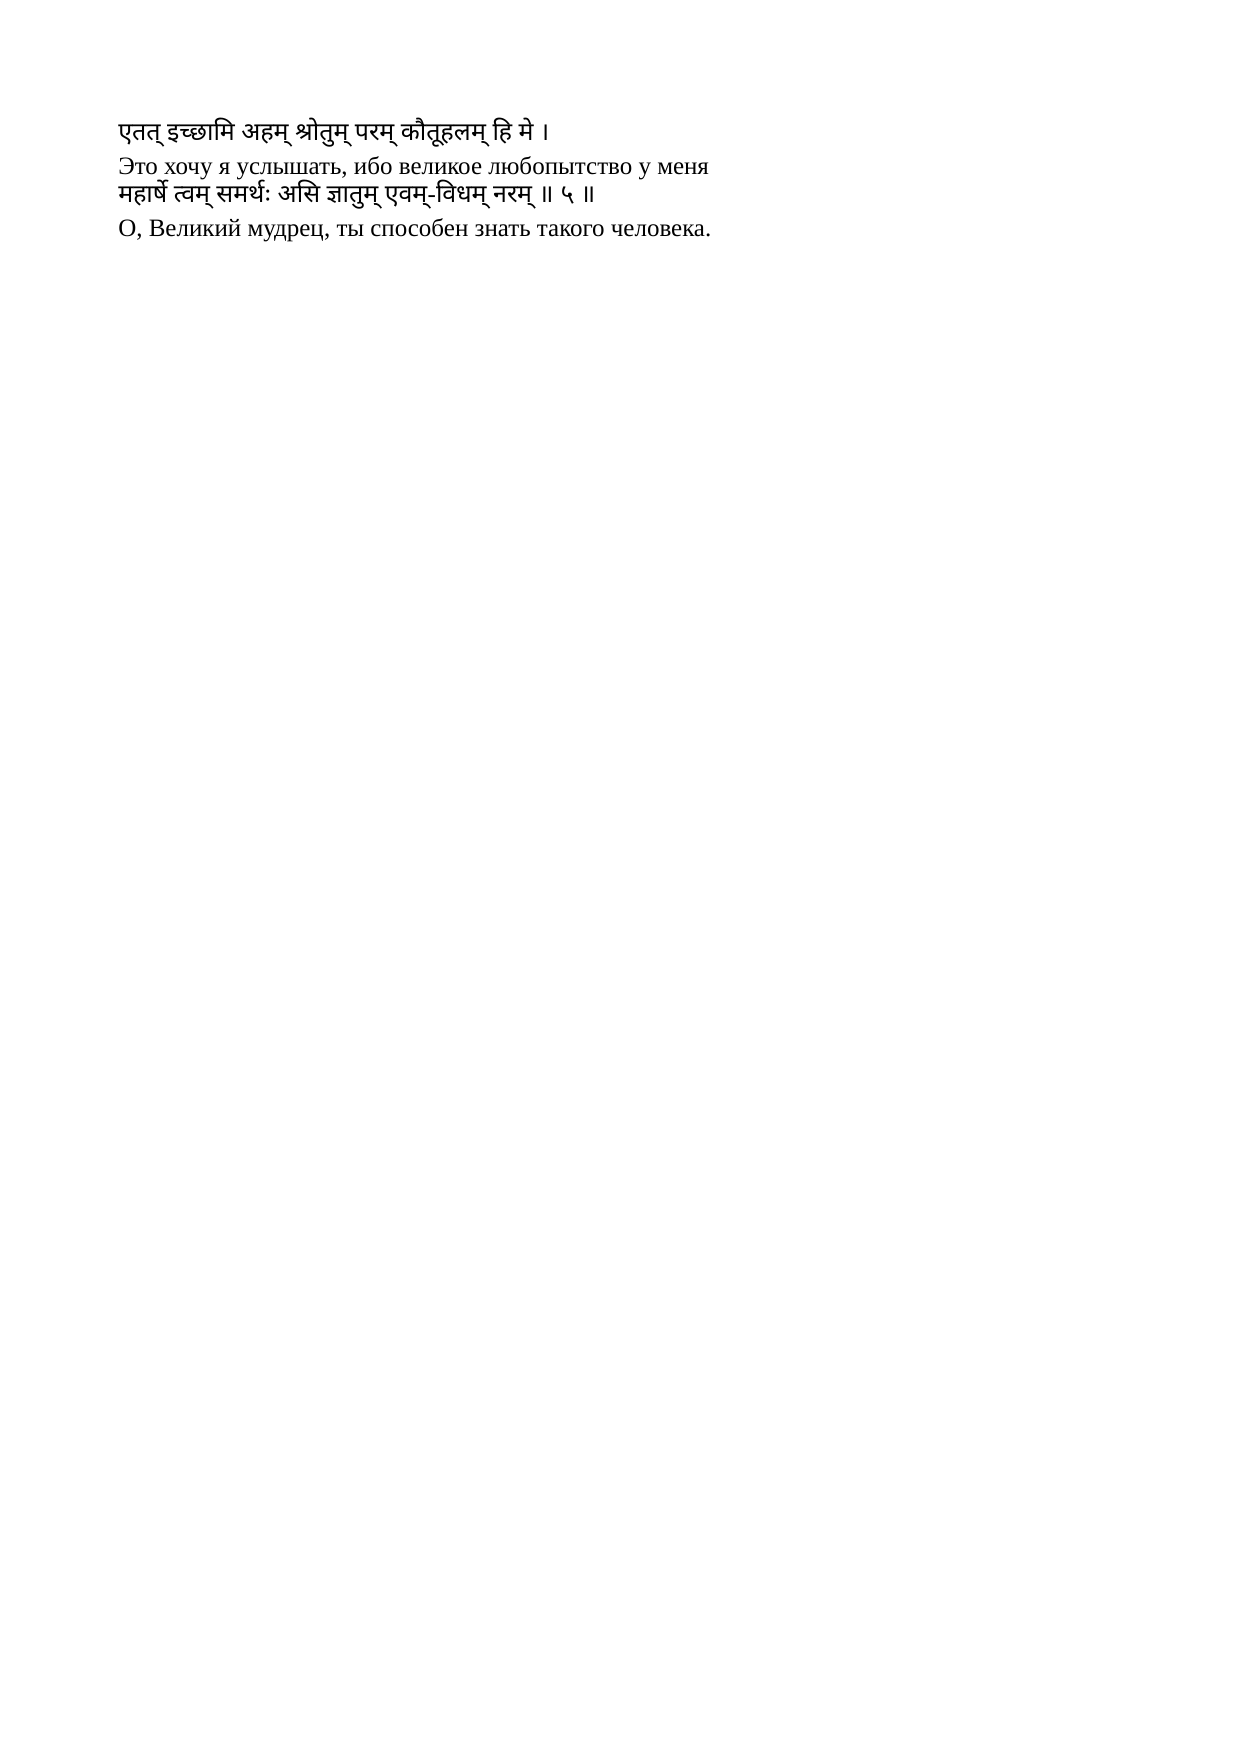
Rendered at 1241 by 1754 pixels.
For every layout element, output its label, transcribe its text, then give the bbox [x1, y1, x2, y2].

text महार्षे त्वम् समर्थः असि ज्ञातुम् एवम्-विधम् नरम् ॥ ५ ॥ [118, 179, 1122, 213]
text एतत् इच्छामि अहम् श्रोतुम् परम् कौतूहलम् हि मे । [118, 118, 1122, 151]
text Это хочу я услышать, ибо великое любопытство у меня [118, 151, 1122, 179]
text О, Великий мудрец, ты способен знать такого человека. [118, 213, 1122, 242]
